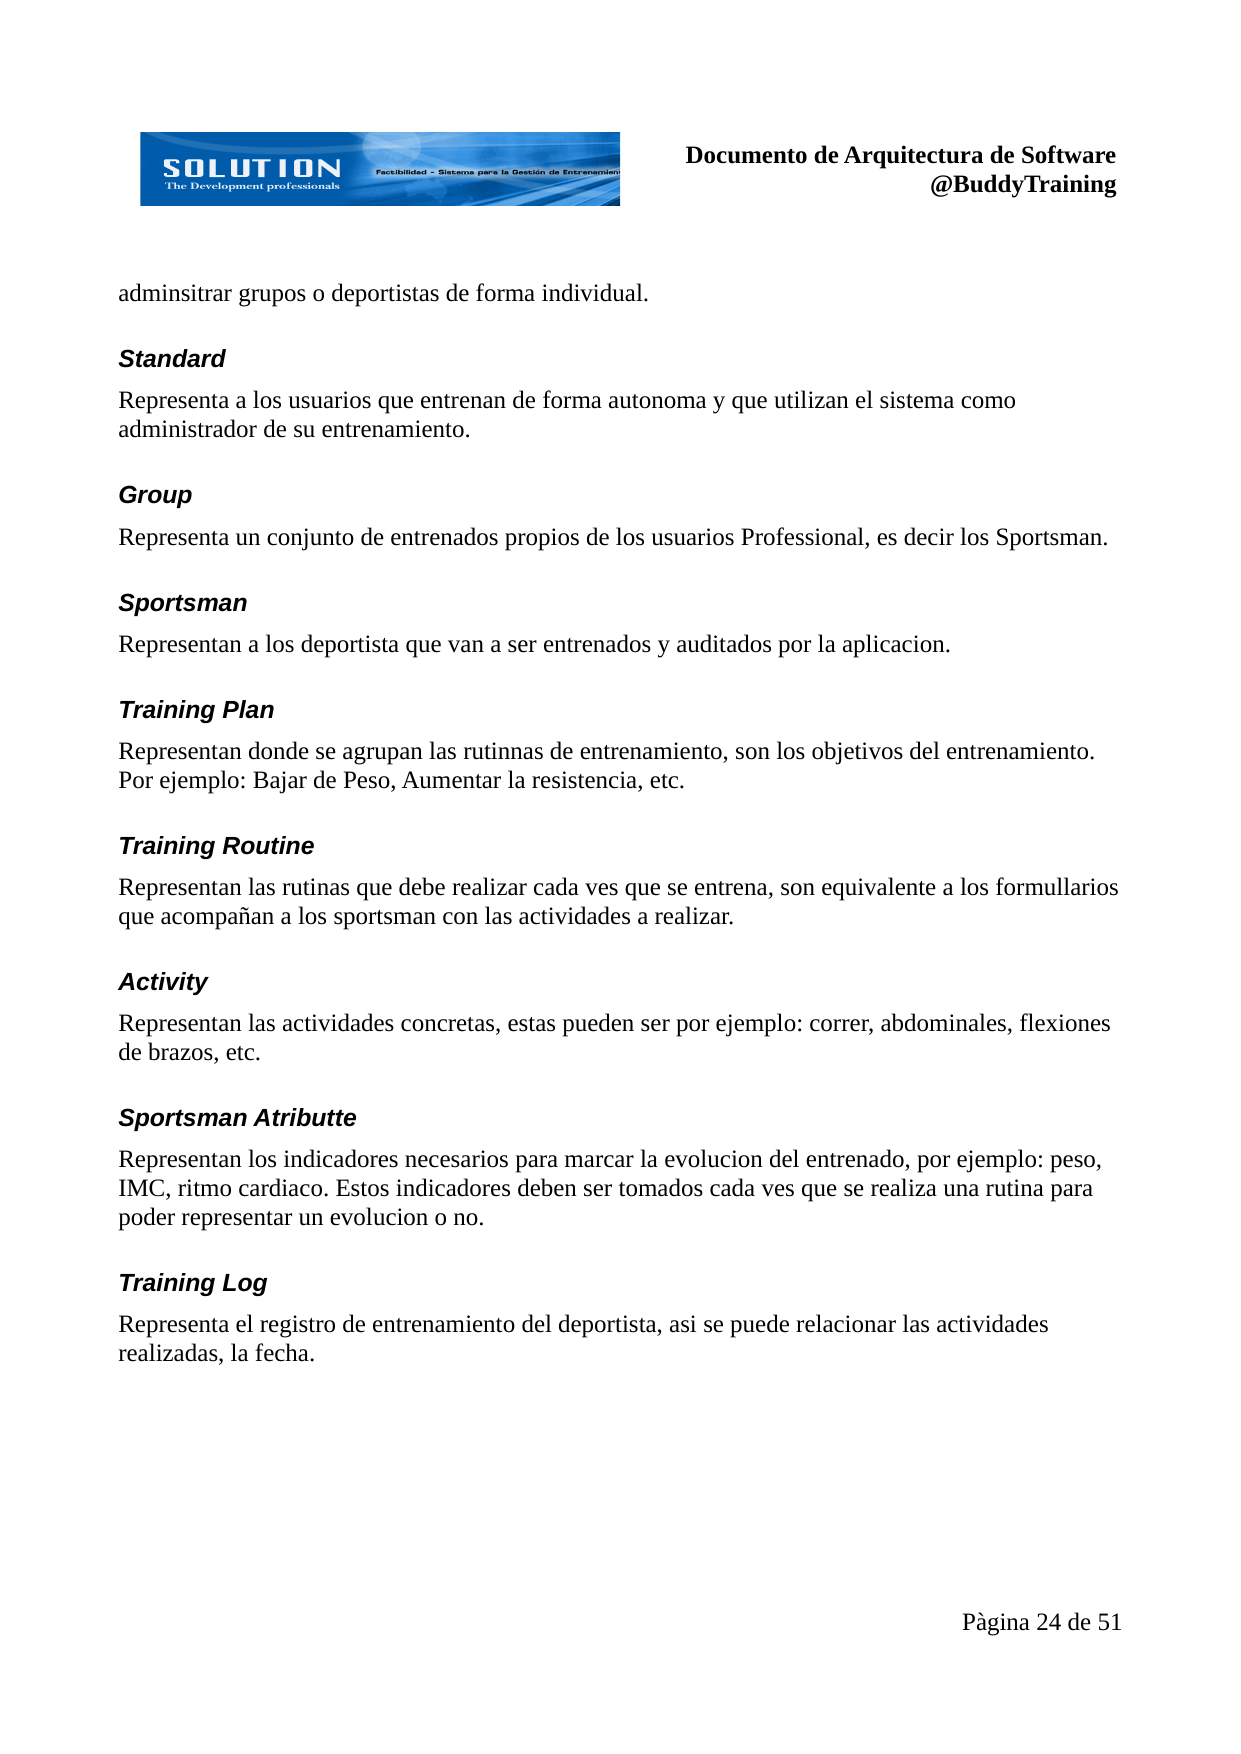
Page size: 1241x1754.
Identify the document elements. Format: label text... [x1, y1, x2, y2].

text Representan las actividades concretas, estas pueden ser por ejemplo: correr, abdominales, flexiones de brazos, etc. [118, 1008, 1122, 1066]
subtitle Standard [118, 344, 1122, 373]
subtitle Sportsman Atributte [118, 1103, 1122, 1132]
picture [140, 132, 621, 206]
text Representan a los deportista que van a ser entrenados y auditados por la aplicacion. [118, 629, 1122, 658]
subtitle Sportsman [118, 588, 1122, 616]
subtitle Training Log [118, 1268, 1122, 1297]
subtitle Activity [118, 967, 1122, 996]
subtitle Group [118, 481, 1122, 509]
text Representa a los usuarios que entrenan de forma autonoma y que utilizan el sistema como administrador de su entrenamiento. [118, 386, 1122, 443]
text Representa el registro de entrenamiento del deportista, asi se puede relacionar las actividades realizadas, la fecha. [118, 1309, 1122, 1367]
text Representa un conjunto de entrenados propios de los usuarios Professional, es decir los Sportsman. [118, 522, 1122, 550]
text adminsitrar grupos o deportistas de forma individual. [118, 278, 1122, 307]
subtitle Training Routine [118, 831, 1122, 860]
text Representan donde se agrupan las rutinnas de entrenamiento, son los objetivos del entrenamiento. Por ejemplo: Bajar de Peso, Aumentar la resistencia, etc. [118, 736, 1122, 794]
text Representan las rutinas que debe realizar cada ves que se entrena, son equivalente a los formullarios que acompañan a los sportsman con las actividades a realizar. [118, 872, 1122, 930]
subtitle Training Plan [118, 695, 1122, 724]
text Representan los indicadores necesarios para marcar la evolucion del entrenado, por ejemplo: peso, IMC, ritmo cardiaco. Estos indicadores deben ser tomados cada ves que se realiza una rutina para poder representar un evolucion o no. [118, 1144, 1122, 1231]
